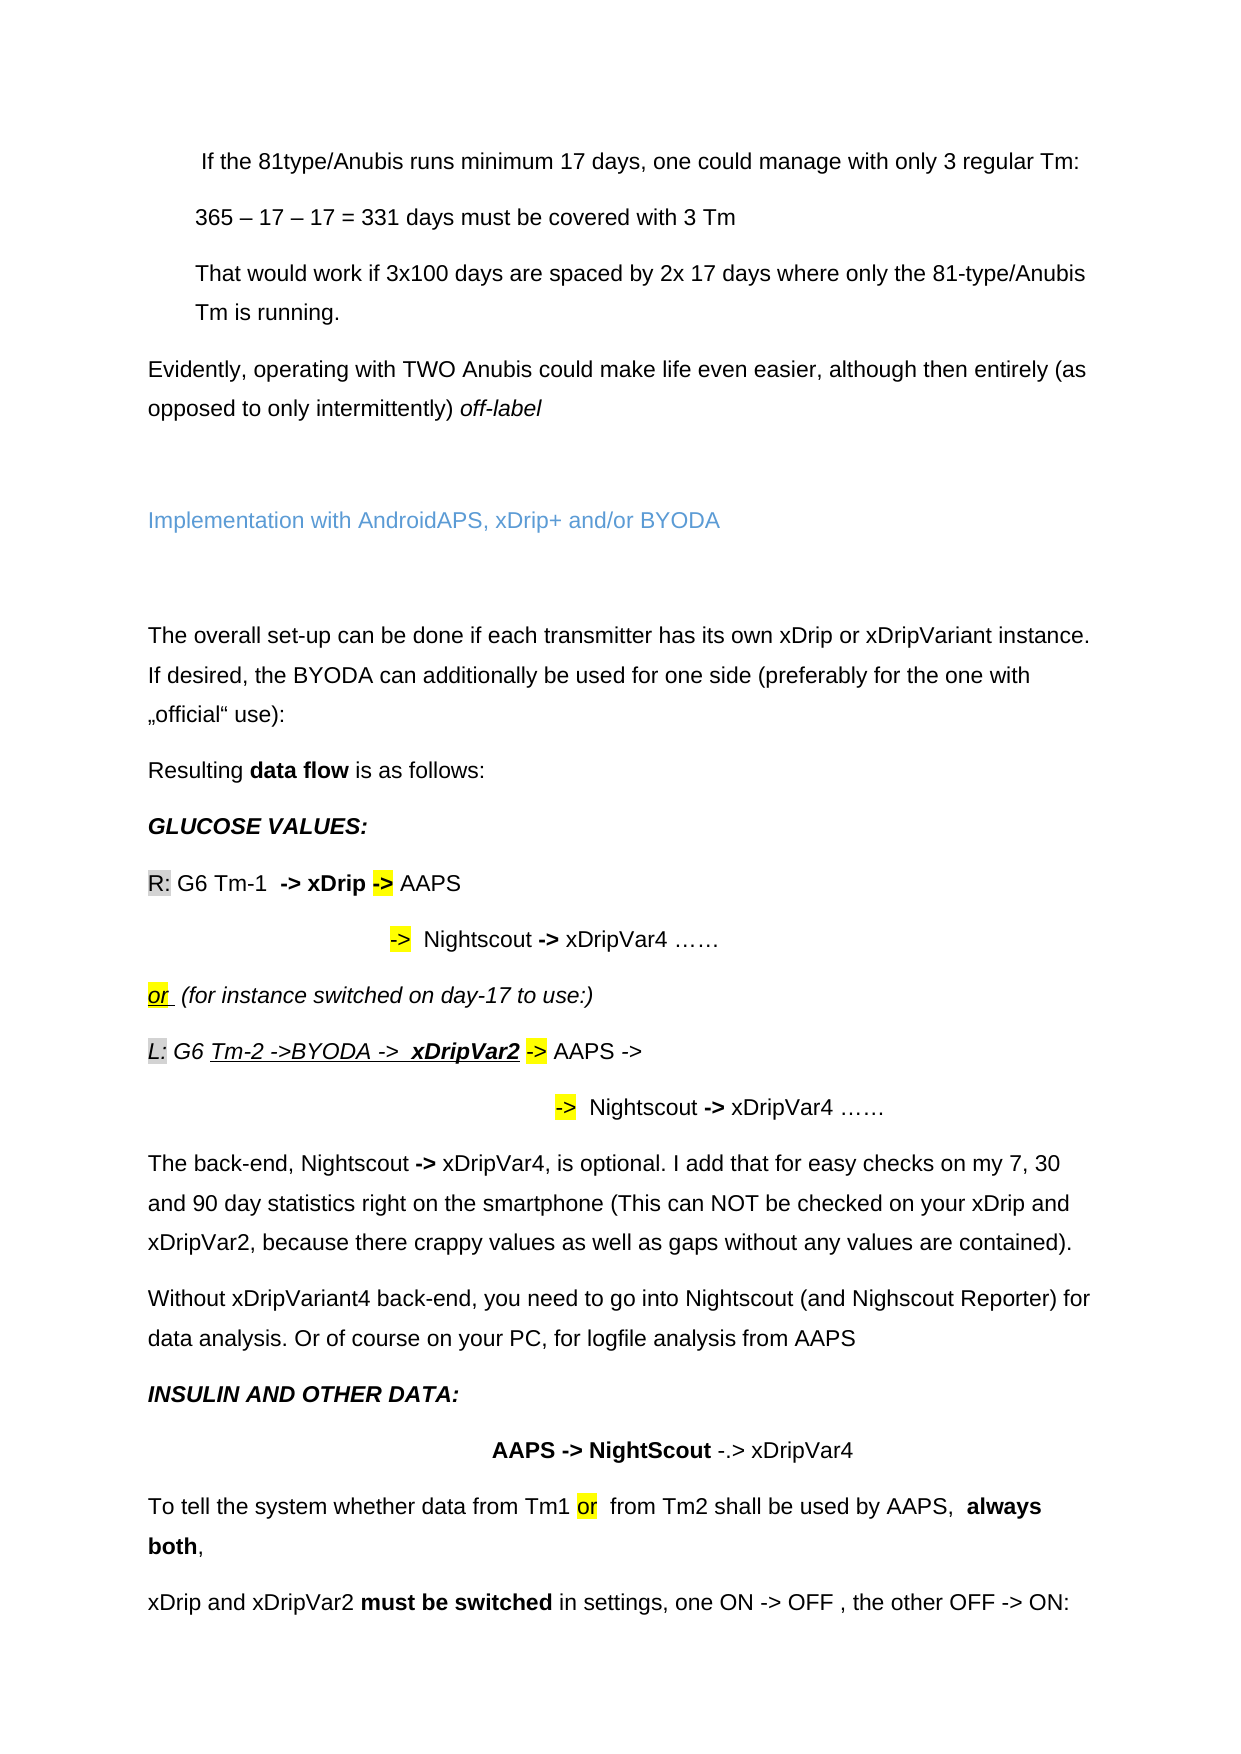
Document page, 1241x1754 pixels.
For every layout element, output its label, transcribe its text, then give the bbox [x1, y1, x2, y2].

text Without xDripVariant4 back-end, you need to go into Nightscout (and Nighscout Reporter) for data analysis. Or of course on your PC, for logfile analysis from AAPS [148, 1285, 1093, 1351]
text 365 – 17 – 17 = 331 days must be covered with 3 Tm [195, 204, 1093, 230]
text Evidently, operating with TWO Anubis could make life even easier, although then entirely (as opposed to only intermittently) off-label [148, 356, 1093, 421]
text INSULIN AND OTHER DATA: [148, 1381, 1093, 1407]
text Resulting data flow is as follows: [148, 757, 1093, 783]
text If the 81type/Anubis runs minimum 17 days, one could manage with only 3 regular Tm: [201, 148, 1093, 174]
text -> Nightscout -> xDripVar4 …… [148, 926, 1093, 952]
text -> Nightscout -> xDripVar4 …… [148, 1094, 1093, 1120]
text The overall set-up can be done if each transmitter has its own xDrip or xDripVariant instance. If desired, the BYODA can additionally be used for one side (preferably for the one with „official“ use): [148, 622, 1093, 727]
text That would work if 3x100 days are spaced by 2x 17 days where only the 81-type/Anubis Tm is running. [195, 260, 1093, 326]
text AAPS -> NightScout -.> xDripVar4 [148, 1437, 1093, 1463]
text The back-end, Nightscout -> xDripVar4, is optional. I add that for easy checks on my 7, 30 and 90 day statistics right on the smartphone (This can NOT be checked on your xDrip and xDripVar2, because there crappy values as well as gaps without any values are contained). [148, 1150, 1093, 1256]
text xDrip and xDripVar2 must be switched in settings, one ON -> OFF , the other OFF -> ON: [148, 1589, 1093, 1615]
text or (for instance switched on day-17 to use:) [148, 982, 1093, 1008]
text GLUCOSE VALUES: [148, 813, 1093, 840]
text Implementation with AndroidAPS, xDrip+ and/or BYODA [148, 507, 1093, 534]
text R: G6 Tm-1 -> xDrip -> AAPS [148, 869, 1093, 896]
text L: G6 Tm-2 ->BYODA -> xDripVar2 -> AAPS -> [148, 1038, 1093, 1064]
text To tell the system whether data from Tm1 or from Tm2 shall be used by AAPS, always both, [148, 1493, 1093, 1559]
